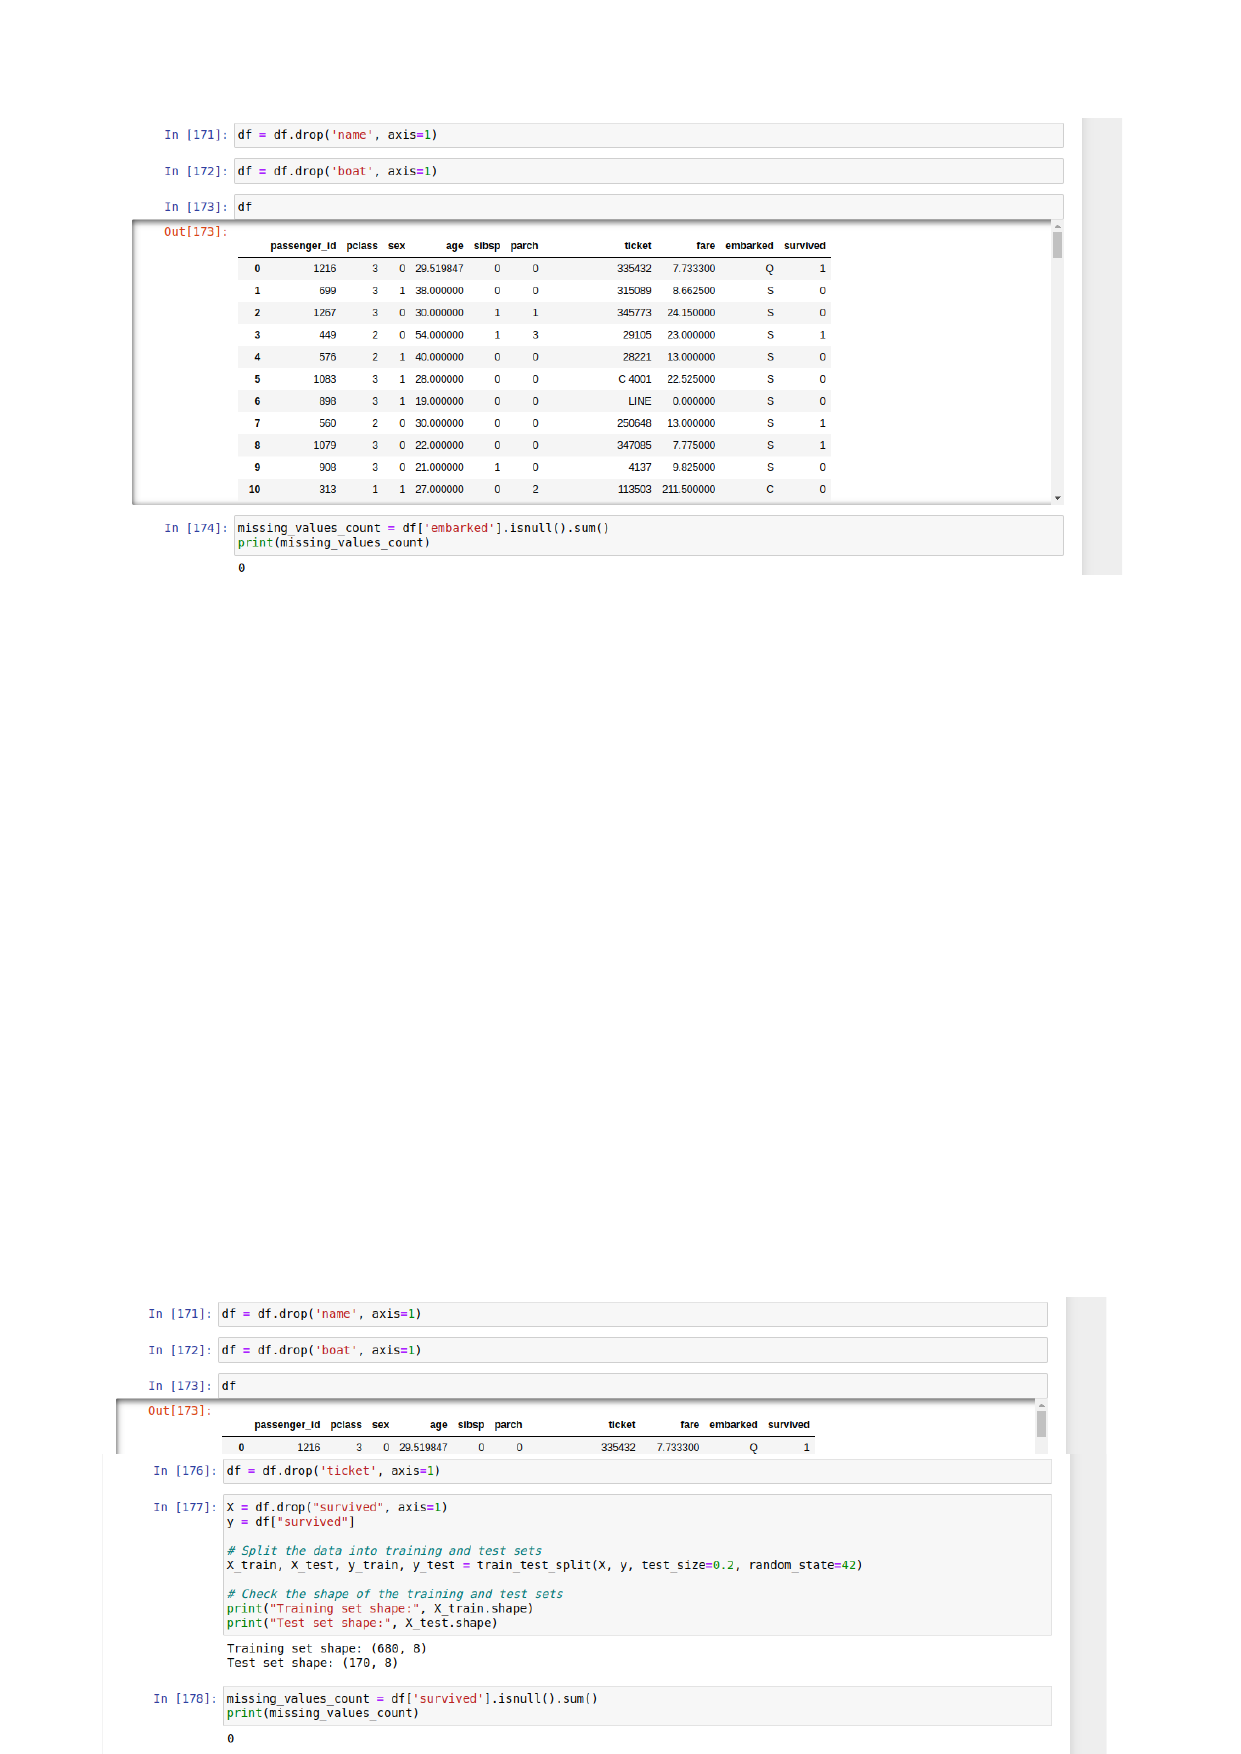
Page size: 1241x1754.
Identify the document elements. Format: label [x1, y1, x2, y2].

picture [102, 1297, 1107, 1754]
picture [118, 118, 1123, 575]
